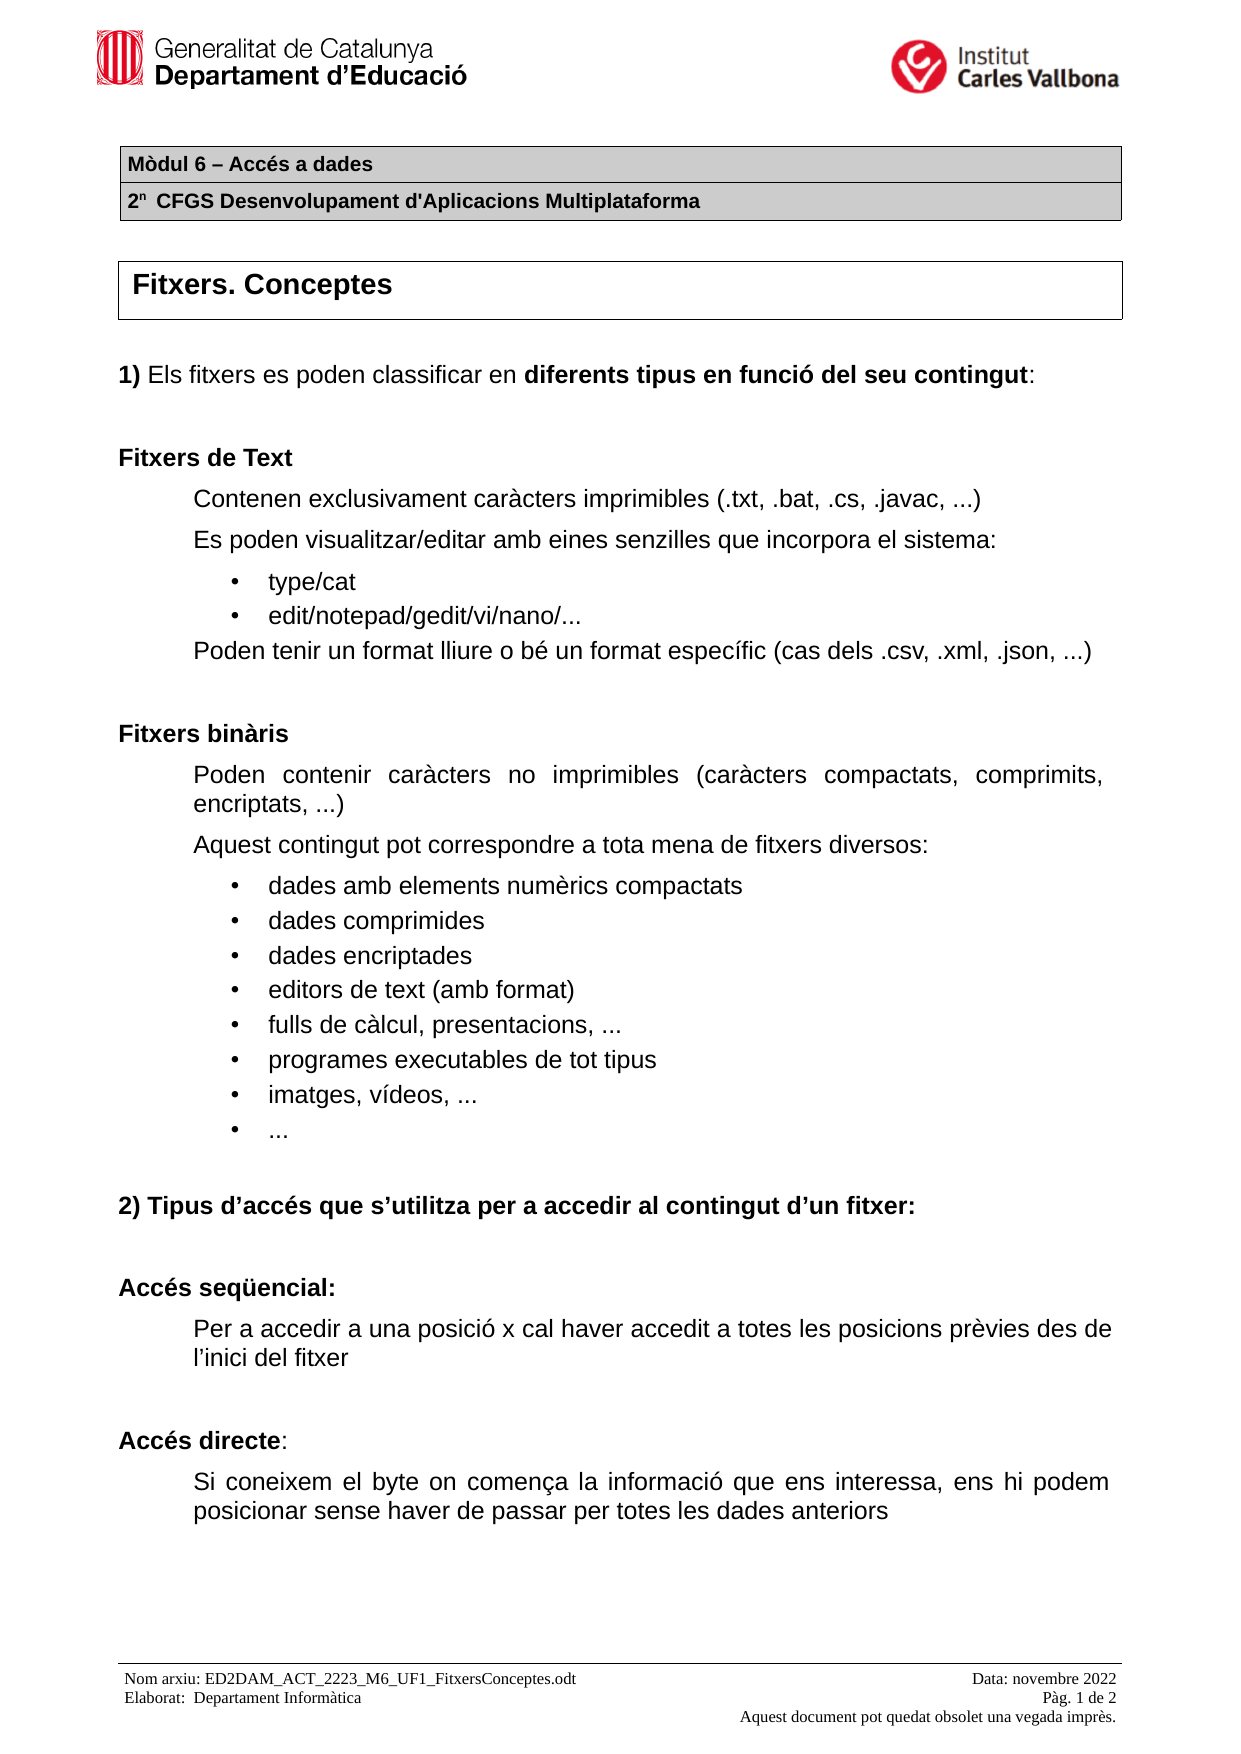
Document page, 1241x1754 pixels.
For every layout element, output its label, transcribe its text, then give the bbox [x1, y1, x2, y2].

list fulls de càlcul, presentacions, ... [231, 1010, 1122, 1039]
list programes executables de tot tipus [231, 1045, 1122, 1074]
list editors de text (amb format) [231, 975, 1122, 1004]
list ... [231, 1114, 1122, 1143]
text Es poden visualitzar/editar amb eines senzilles que incorpora el sistema: [118, 525, 1122, 554]
list imatges, vídeos, ... [231, 1080, 1122, 1109]
picture [889, 37, 1130, 96]
table_header Mòdul 6 – Accés a dades [121, 147, 1121, 182]
list dades comprimides [231, 906, 1122, 935]
text Fitxers de Text [118, 443, 1122, 471]
list dades encriptades [231, 941, 1122, 969]
text Accés seqüencial: [118, 1273, 1122, 1302]
table_cell 2n CFGS Desenvolupament d'Aplicacions Multiplataforma [121, 183, 1121, 220]
table_header Fitxers. Conceptes [119, 262, 1122, 319]
text Aquest contingut pot correspondre a tota mena de fitxers diversos: [118, 830, 1122, 858]
text 1) Els fitxers es poden classificar en diferents tipus en funció del seu contingut: [118, 360, 1122, 389]
text Contenen exclusivament caràcters imprimibles (.txt, .bat, .cs, .javac, ...) [118, 484, 1122, 513]
text Accés directe: [118, 1426, 1122, 1454]
text Poden tenir un format lliure o bé un format específic (cas dels .csv, .xml, .json, ...) [118, 636, 1122, 665]
text Fitxers binàris [118, 718, 1122, 747]
text Per a accedir a una posició x cal haver accedit a totes les posicions prèvies des de l’inici del fitxer [118, 1314, 1122, 1372]
list type/cat [231, 566, 1122, 595]
picture [97, 29, 494, 92]
text Poden contenir caràcters no imprimibles (caràcters compactats, comprimits, encriptats, ...) [118, 760, 1122, 817]
list dades amb elements numèrics compactats [231, 871, 1122, 900]
list edit/notepad/gedit/vi/nano/... [231, 601, 1122, 630]
text 2) Tipus d’accés que s’utilitza per a accedir al contingut d’un fitxer: [118, 1191, 1122, 1219]
text Si coneixem el byte on comença la informació que ens interessa, ens hi podem posicionar sense haver de passar per totes les dades anteriors [118, 1467, 1122, 1524]
